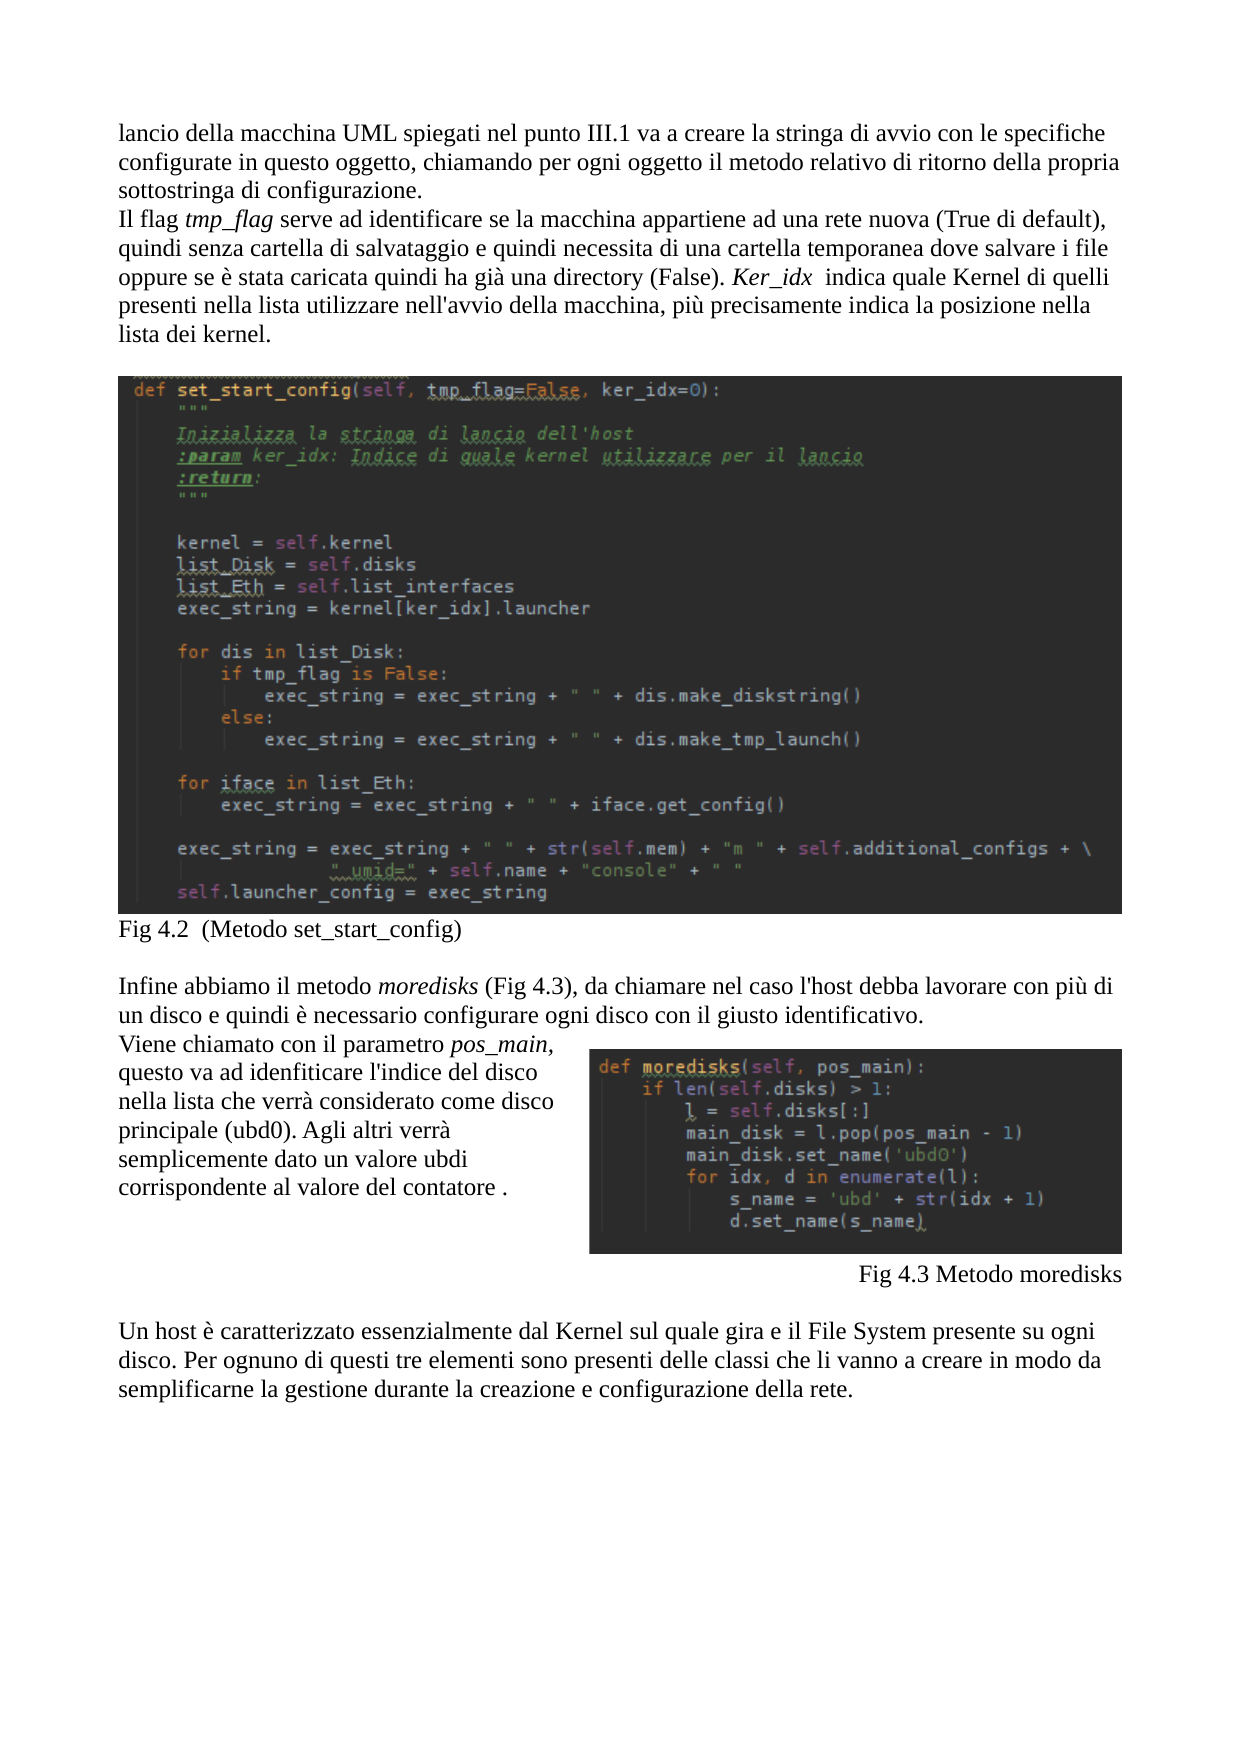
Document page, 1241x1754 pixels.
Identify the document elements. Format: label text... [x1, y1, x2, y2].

text Un host è caratterizzato essenzialmente dal Kernel sul quale gira e il File System presente su ogni disco. Per ognuno di questi tre elementi sono presenti delle classi che li vanno a creare in modo da semplificarne la gestione durante la creazione e configurazione della rete. [118, 1316, 1122, 1402]
text Fig 4.3 Metodo moredisks [118, 1259, 1122, 1287]
text Fig 4.2 (Metodo set_start_config) [118, 914, 1122, 942]
text Infine abbiamo il metodo moredisks (Fig 4.3), da chiamare nel caso l'host debba lavorare con più di un disco e quindi è necessario configurare ogni disco con il giusto identificativo. [118, 971, 1122, 1029]
text Il flag tmp_flag serve ad identificare se la macchina appartiene ad una rete nuova (True di default), quindi senza cartella di salvataggio e quindi necessita di una cartella temporanea dove salvare i file oppure se è stata caricata quindi ha già una directory (False). Ker_idx indica quale Kernel di quelli presenti nella lista utilizzare nell'avvio della macchina, più precisamente indica la posizione nella lista dei kernel. [118, 204, 1122, 348]
text lancio della macchina UML spiegati nel punto III.1 va a creare la stringa di avvio con le specifiche configurate in questo oggetto, chiamando per ogni oggetto il metodo relativo di ritorno della propria sottostringa di configurazione. [118, 118, 1122, 204]
text Viene chiamato con il parametro pos_main, questo va ad idenfiticare l'indice del disco nella lista che verrà considerato come disco principale (ubd0). Agli altri verrà semplicemente dato un valore ubdi corrispondente al valore del contatore . [118, 1029, 1122, 1201]
